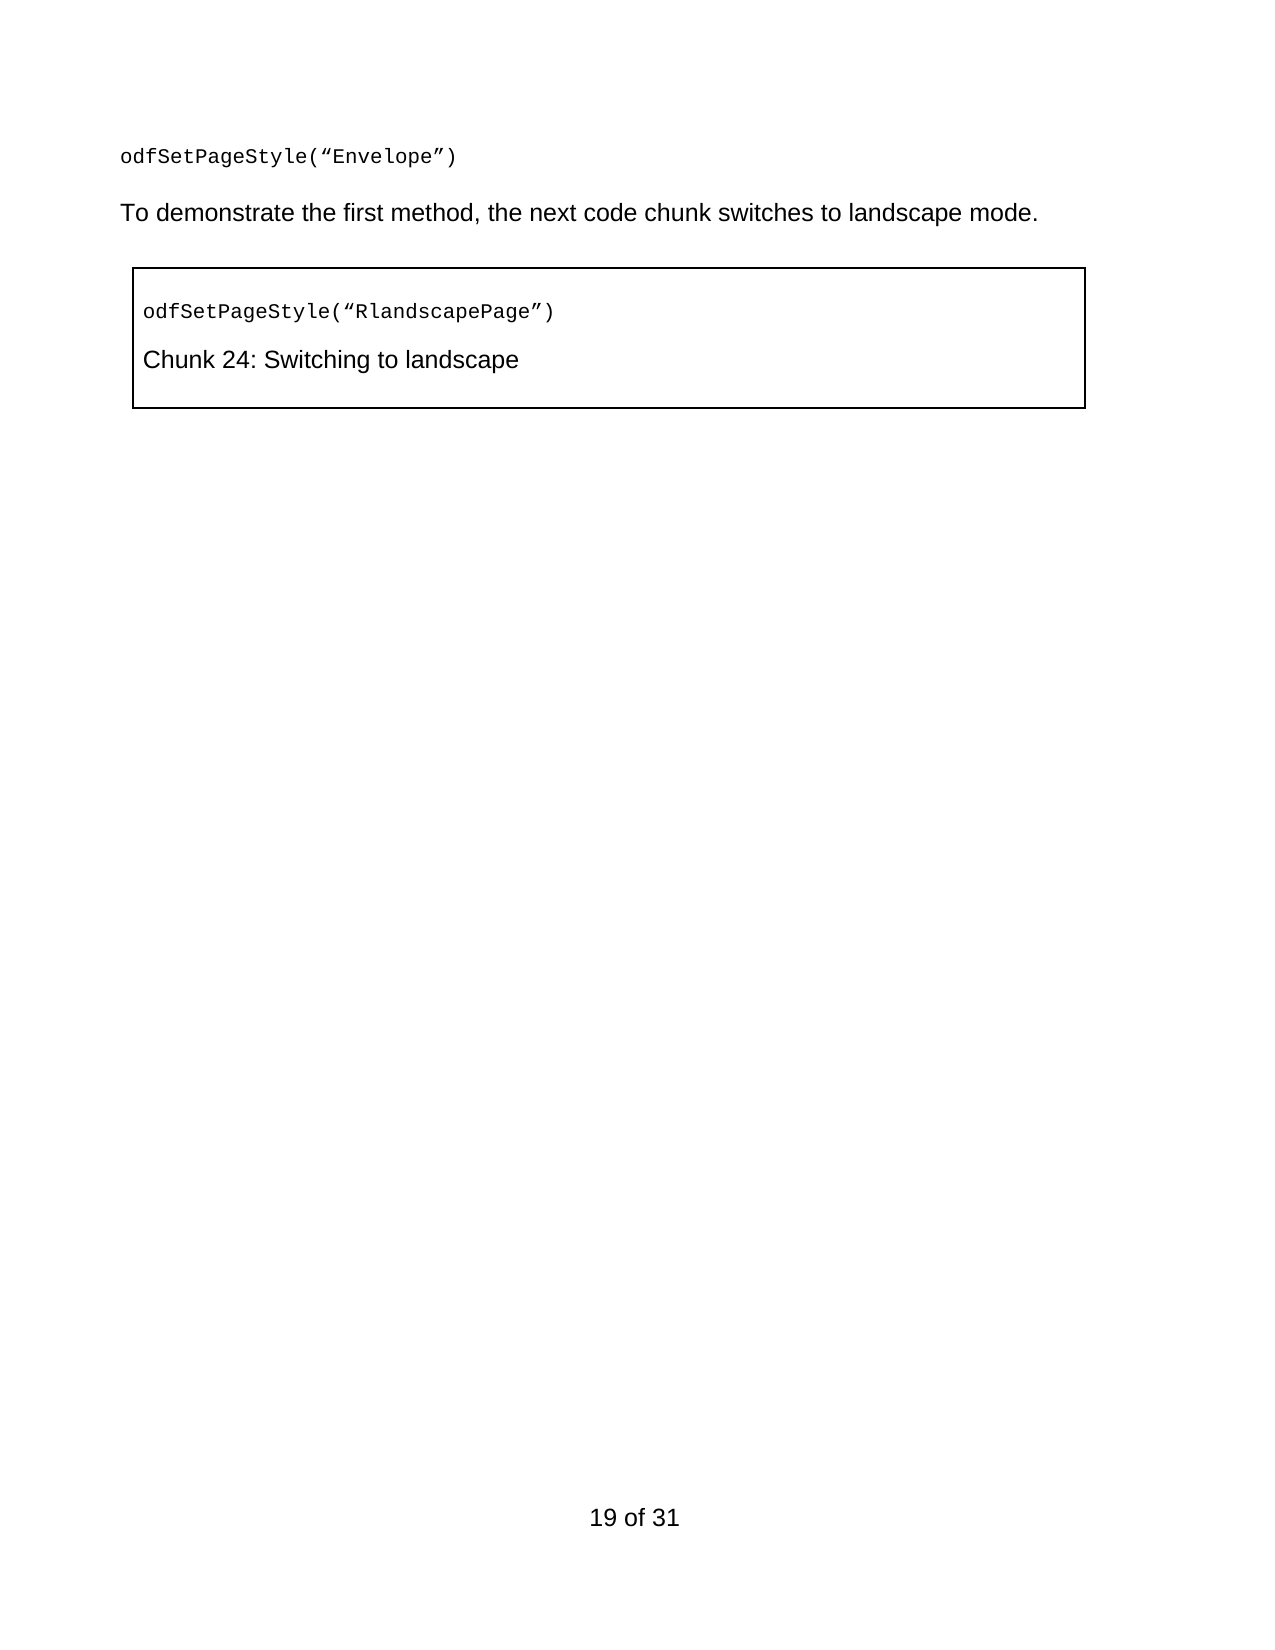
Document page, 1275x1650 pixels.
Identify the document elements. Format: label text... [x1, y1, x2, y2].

text odfSetPageStyle(“Envelope”) [120, 146, 1149, 170]
text odfSetPageStyle(“RlandscapePage”) [143, 301, 1075, 325]
text To demonstrate the first method, the next code chunk switches to landscape mode. [120, 198, 1149, 226]
text Chunk 24: Switching to landscape [143, 346, 1075, 374]
